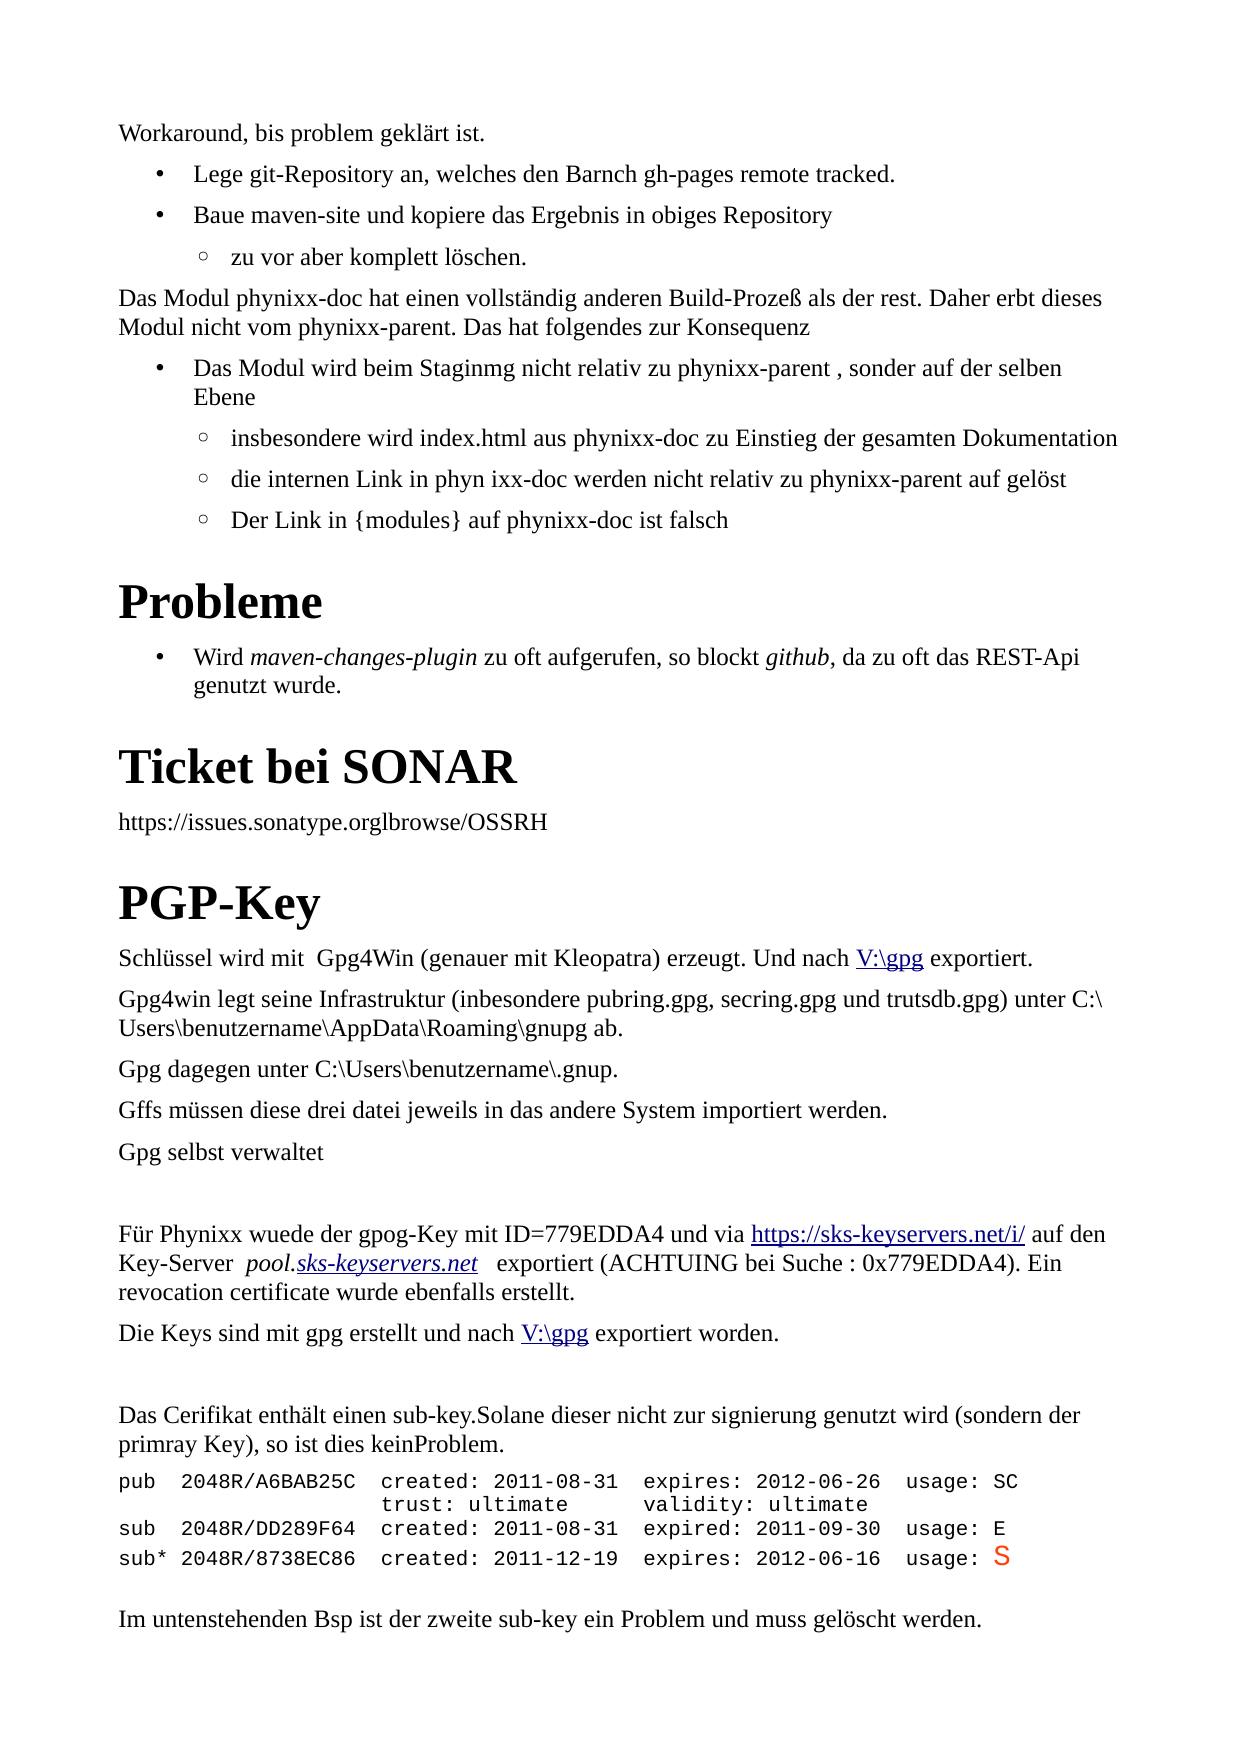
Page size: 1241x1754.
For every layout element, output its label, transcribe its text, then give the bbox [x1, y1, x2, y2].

text Workaround, bis problem geklärt ist. [118, 118, 1122, 147]
subtitle Ticket bei SONAR [118, 737, 1122, 794]
text Das Modul phynixx-doc hat einen vollständig anderen Build-Prozeß als der rest. Daher erbt dieses Modul nicht vom phynixx-parent. Das hat folgendes zur Konsequenz [118, 283, 1122, 341]
text Gffs müssen diese drei datei jeweils in das andere System importiert werden. [118, 1096, 1122, 1124]
text pub 2048R/A6BAB25C created: 2011-08-31 expires: 2012-06-26 usage: SC [118, 1471, 1122, 1494]
subtitle Probleme [118, 572, 1122, 629]
list Wird maven-changes-plugin zu oft aufgerufen, so blockt github, da zu oft das REST-Api genutzt wurde. [156, 642, 1122, 699]
list die internen Link in phyn ixx-doc werden nicht relativ zu phynixx-parent auf gelöst [193, 464, 1122, 493]
list Lege git-Repository an, welches den Barnch gh-pages remote tracked. [156, 159, 1122, 188]
text Gpg selbst verwaltet [118, 1137, 1122, 1166]
text Für Phynixx wuede der gpog-Key mit ID=779EDDA4 und via https://sks-keyservers.net/i/ auf den Key-Server pool.sks-keyservers.net exportiert (ACHTUING bei Suche : 0x779EDDA4). Ein revocation certificate wurde ebenfalls erstellt. [118, 1219, 1122, 1306]
text trust: ultimate validity: ultimate [118, 1494, 1122, 1518]
text Das Cerifikat enthält einen sub-key.Solane dieser nicht zur signierung genutzt wird (sondern der primray Key), so ist dies keinProblem. [118, 1401, 1122, 1458]
list zu vor aber komplett löschen. [193, 242, 1122, 271]
text sub 2048R/DD289F64 created: 2011-08-31 expired: 2011-09-30 usage: E [118, 1518, 1122, 1542]
text https://issues.sonatype.orglbrowse/OSSRH [118, 807, 1122, 836]
text Im untenstehenden Bsp ist der zweite sub-key ein Problem und muss gelöscht werden. [118, 1604, 1122, 1633]
list insbesondere wird index.html aus phynixx-doc zu Einstieg der gesamten Dokumentation [193, 423, 1122, 452]
list Baue maven-site und kopiere das Ergebnis in obiges Repository [156, 201, 1122, 229]
text Die Keys sind mit gpg erstellt und nach V:\gpg exportiert worden. [118, 1318, 1122, 1347]
text sub* 2048R/8738EC86 created: 2011-12-19 expires: 2012-06-16 usage: S [118, 1542, 1122, 1574]
subtitle PGP-Key [118, 873, 1122, 931]
list Das Modul wird beim Staginmg nicht relativ zu phynixx-parent , sonder auf der selben Ebene [156, 353, 1122, 411]
text Schlüssel wird mit Gpg4Win (genauer mit Kleopatra) erzeugt. Und nach V:\gpg exportiert. [118, 943, 1122, 972]
text Gpg dagegen unter C:\Users\benutzername\.gnup. [118, 1054, 1122, 1083]
list Der Link in {modules} auf phynixx-doc ist falsch [193, 506, 1122, 534]
text Gpg4win legt seine Infrastruktur (inbesondere pubring.gpg, secring.gpg und trutsdb.gpg) unter C:\Users\benutzername\AppData\Roaming\gnupg ab. [118, 984, 1122, 1042]
